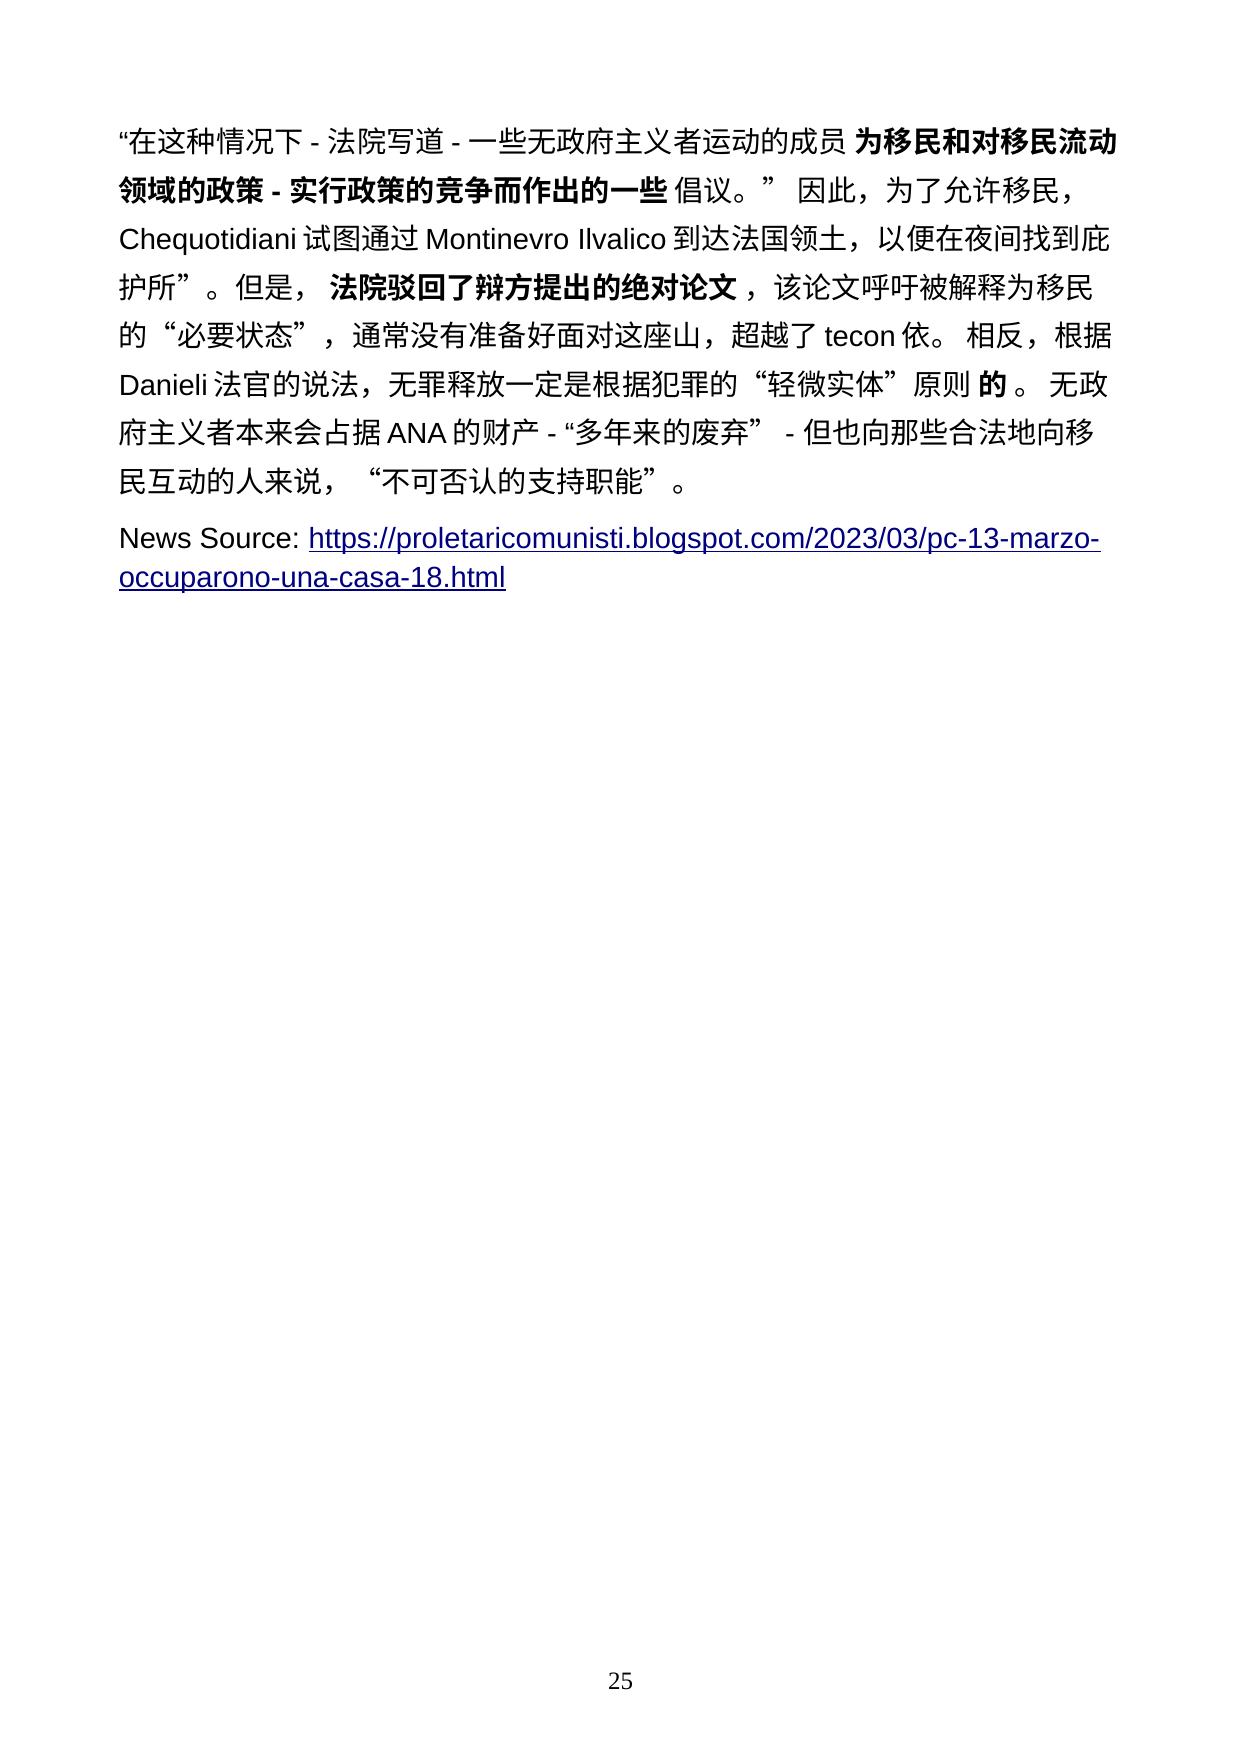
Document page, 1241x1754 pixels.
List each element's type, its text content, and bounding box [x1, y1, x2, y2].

text “在这种情况下 - 法院写道 - 一些无政府主义者运动的成员 为移民和对移民流动领域的政策 - 实行政策的竞争而作出的一些 倡议。” 因此，为了允许移民，Chequotidiani试图通过Montinevro Ilvalico到达法国领土，以便在夜间找到庇护所”。但是， 法院驳回了辩方提出的绝对论文 ，该论文呼吁被解释为移民的“必要状态”，通常没有准备好面对这座山，超越了tecon依。 相反，根据Danieli法官的说法，无罪释放一定是根据犯罪的“轻微实体”原则 的 。 无政府主义者本来会占据ANA的财产 - “多年来的废弃” - 但也向那些合法地向移民互动的人来说，“不可否认的支持职能”。 [118, 118, 1122, 501]
text News Source: https://proletaricomunisti.blogspot.com/2023/03/pc-13-marzo-occuparono-una-casa-18.html [118, 521, 1122, 593]
